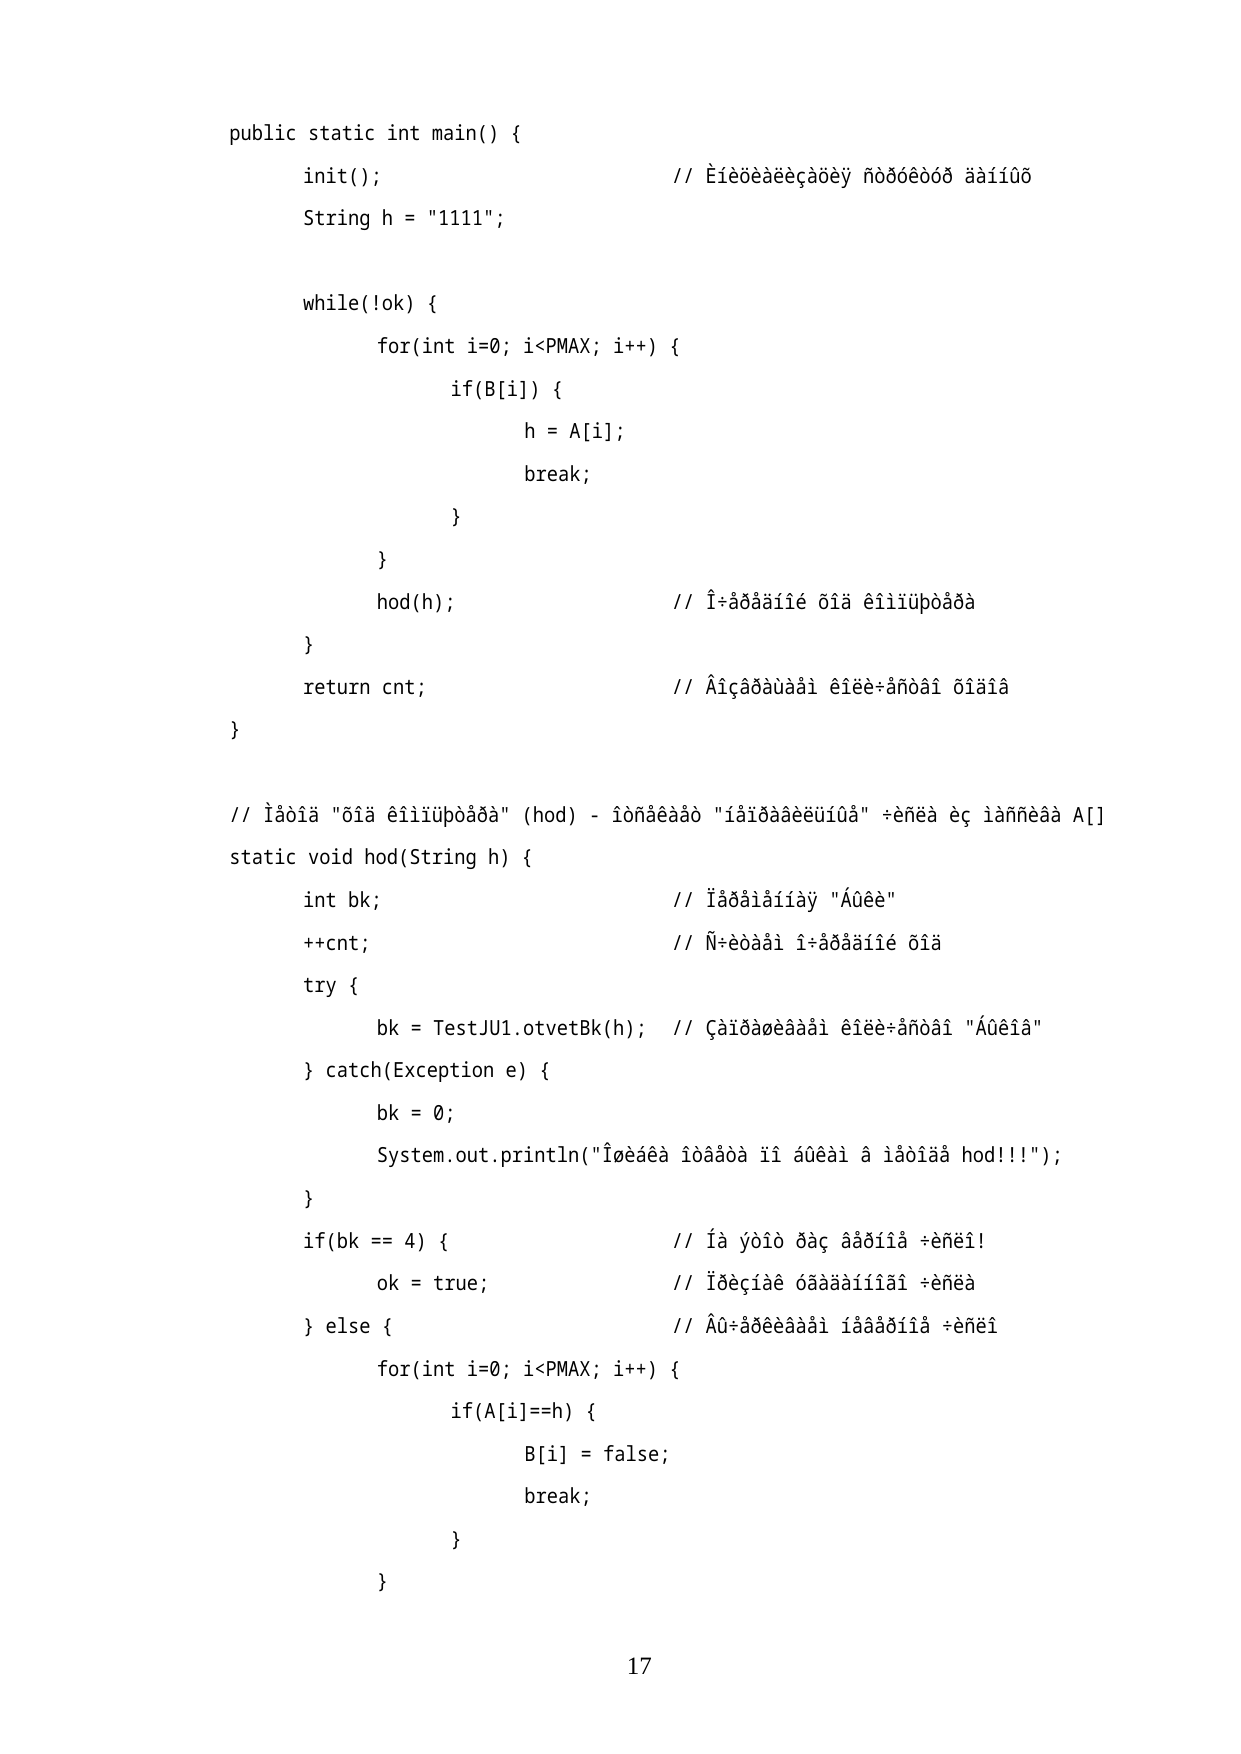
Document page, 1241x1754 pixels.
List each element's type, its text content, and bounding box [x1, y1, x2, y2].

text } catch(Exception e) { [155, 1055, 1181, 1084]
text } [155, 502, 1181, 530]
text return cnt; // Âîçâðàùàåì êîëè÷åñòâî õîäîâ [155, 672, 1181, 700]
text } [155, 1567, 1181, 1595]
text } [155, 629, 1181, 658]
text break; [155, 1481, 1181, 1510]
text try { [155, 970, 1181, 999]
text for(int i=0; i<PMAX; i++) { [155, 1354, 1181, 1382]
text } [155, 1183, 1181, 1212]
text bk = 0; [155, 1098, 1181, 1126]
text init(); // Èíèöèàëèçàöèÿ ñòðóêòóð äàííûõ [155, 161, 1181, 189]
text ok = true; // Ïðèçíàê óãàäàííîãî ÷èñëà [155, 1268, 1181, 1297]
text hod(h); // Î÷åðåäíîé õîä êîìïüþòåðà [155, 587, 1181, 615]
text } else { // Âû÷åðêèâàåì íåâåðíîå ÷èñëî [155, 1311, 1181, 1339]
text ++cnt; // Ñ÷èòàåì î÷åðåäíîé õîä [155, 928, 1181, 956]
text public static int main() { [155, 118, 1181, 147]
text bk = TestJU1.otvetBk(h); // Çàïðàøèâàåì êîëè÷åñòâî "Áûêîâ" [155, 1013, 1181, 1041]
text static void hod(String h) { [155, 842, 1181, 871]
text while(!ok) { [155, 288, 1181, 317]
text // Ìåòîä "õîä êîìïüþòåðà" (hod) - îòñåêàåò "íåïðàâèëüíûå" ÷èñëà èç ìàññèâà A[] [155, 800, 1181, 828]
text } [155, 544, 1181, 573]
text if(bk == 4) { // Íà ýòîò ðàç âåðíîå ÷èñëî! [155, 1226, 1181, 1254]
text B[i] = false; [155, 1439, 1181, 1467]
text String h = "1111"; [155, 203, 1181, 232]
text if(B[i]) { [155, 374, 1181, 402]
text h = A[i]; [155, 416, 1181, 445]
text } [155, 714, 1181, 743]
text break; [155, 459, 1181, 487]
text System.out.println("Îøèáêà îòâåòà ïî áûêàì â ìåòîäå hod!!!"); [155, 1141, 1181, 1169]
text int bk; // Ïåðåìåííàÿ "Áûêè" [155, 885, 1181, 913]
text for(int i=0; i<PMAX; i++) { [155, 331, 1181, 359]
text if(A[i]==h) { [155, 1396, 1181, 1425]
text } [155, 1524, 1181, 1552]
